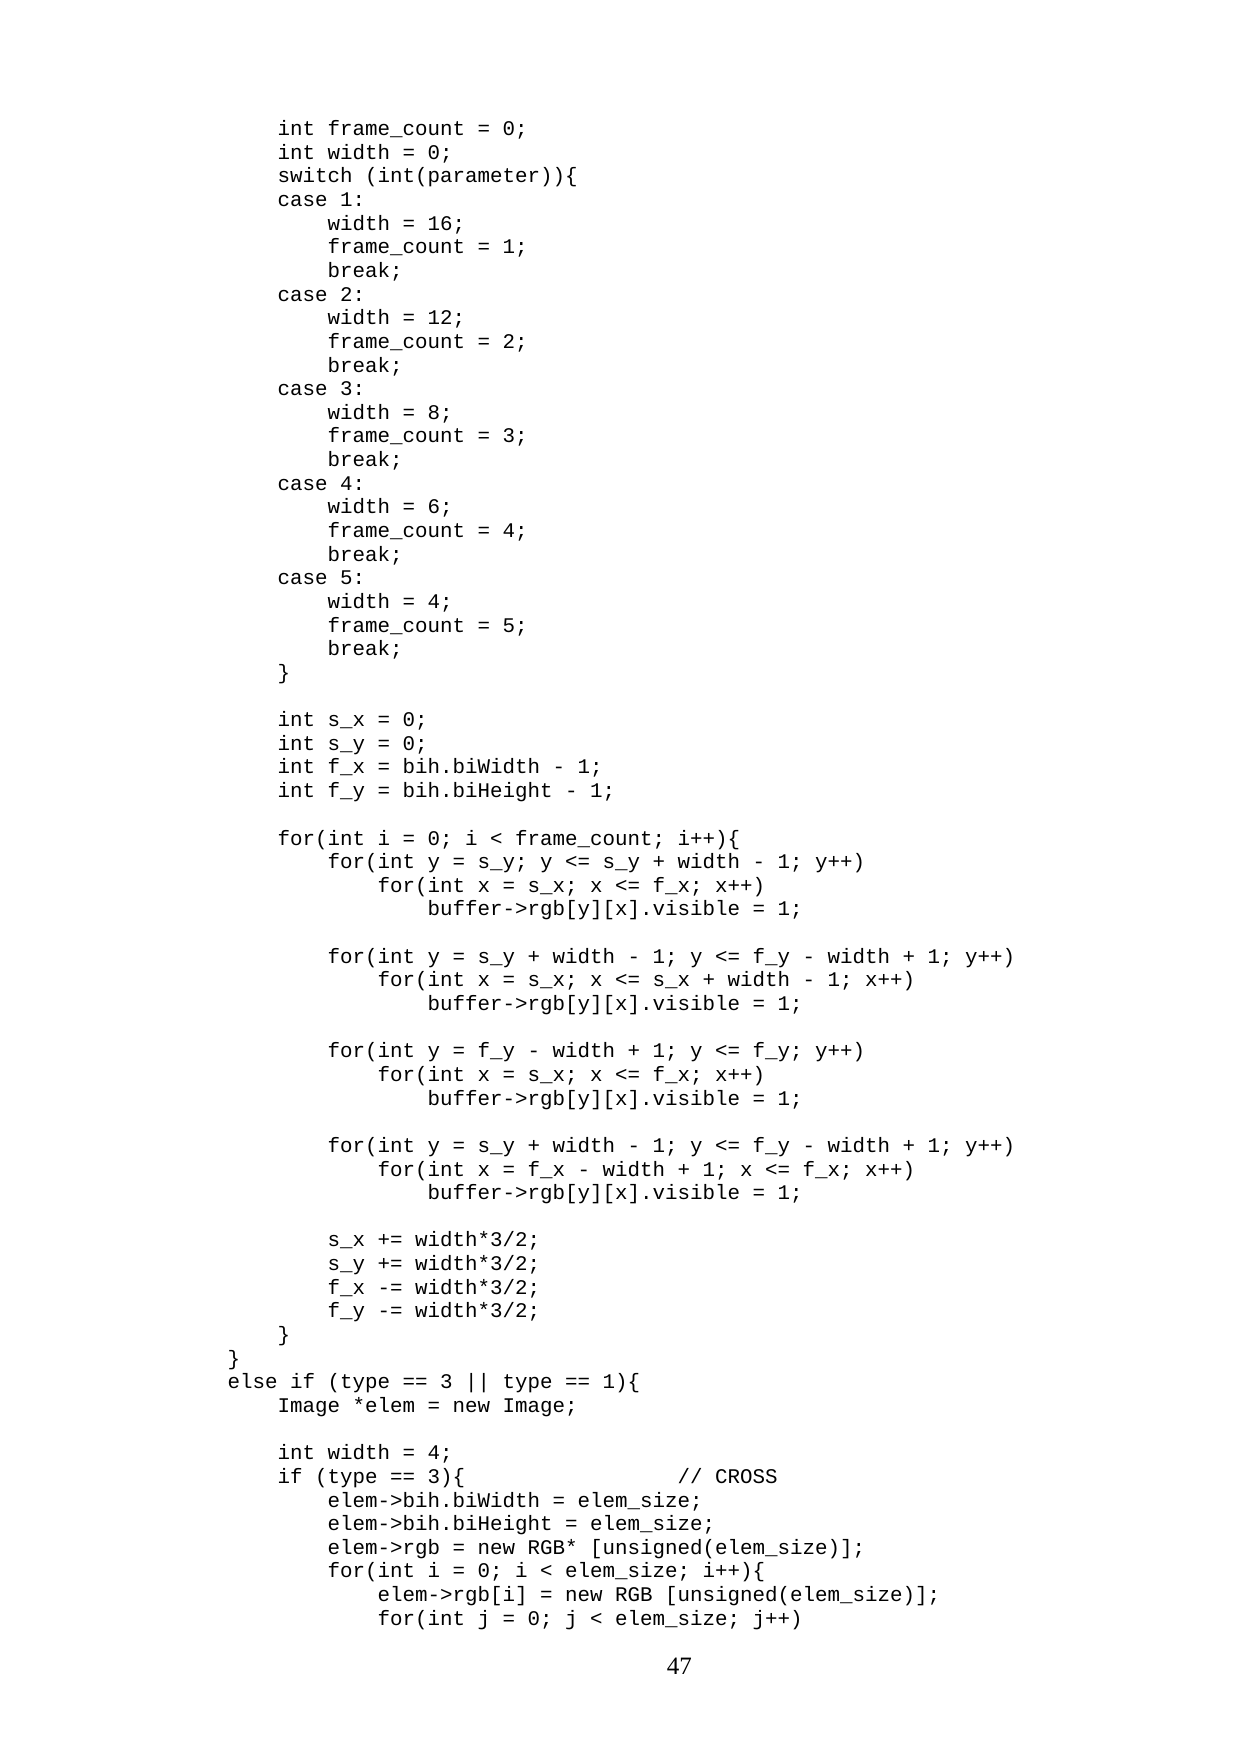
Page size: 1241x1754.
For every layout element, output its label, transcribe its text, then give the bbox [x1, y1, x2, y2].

text int width = 0; [177, 142, 1181, 165]
text break; [177, 260, 1181, 284]
text width = 8; [177, 402, 1181, 426]
text frame_count = 1; [177, 236, 1181, 260]
text width = 6; [177, 496, 1181, 520]
text } [177, 1348, 1181, 1371]
text } [177, 1324, 1181, 1348]
text for(int y = s_y + width - 1; y <= f_y - width + 1; y++) [177, 1135, 1181, 1158]
text case 3: [177, 378, 1181, 402]
text break; [177, 354, 1181, 378]
text elem->bih.biWidth = elem_size; [177, 1489, 1181, 1513]
text int s_x = 0; [177, 709, 1181, 733]
text int f_y = bih.biHeight - 1; [177, 780, 1181, 804]
text case 5: [177, 567, 1181, 591]
text case 4: [177, 473, 1181, 496]
text s_x += width*3/2; [177, 1229, 1181, 1253]
text } [177, 662, 1181, 686]
text for(int y = s_y; y <= s_y + width - 1; y++) [177, 851, 1181, 875]
text for(int j = 0; j < elem_size; j++) [177, 1608, 1181, 1631]
text s_y += width*3/2; [177, 1253, 1181, 1277]
text if (type == 3){ // CROSS [177, 1466, 1181, 1489]
text int frame_count = 0; [177, 118, 1181, 142]
text for(int y = f_y - width + 1; y <= f_y; y++) [177, 1040, 1181, 1064]
text else if (type == 3 || type == 1){ [177, 1371, 1181, 1395]
text for(int i = 0; i < elem_size; i++){ [177, 1561, 1181, 1584]
text frame_count = 5; [177, 615, 1181, 638]
text buffer->rgb[y][x].visible = 1; [177, 1088, 1181, 1111]
text for(int i = 0; i < frame_count; i++){ [177, 827, 1181, 851]
text int s_y = 0; [177, 733, 1181, 757]
text int width = 4; [177, 1442, 1181, 1466]
text Image *elem = new Image; [177, 1395, 1181, 1419]
text for(int x = f_x - width + 1; x <= f_x; x++) [177, 1158, 1181, 1182]
text frame_count = 2; [177, 331, 1181, 354]
text frame_count = 3; [177, 426, 1181, 449]
text elem->bih.biHeight = elem_size; [177, 1513, 1181, 1537]
text buffer->rgb[y][x].visible = 1; [177, 898, 1181, 922]
text f_y -= width*3/2; [177, 1300, 1181, 1324]
text buffer->rgb[y][x].visible = 1; [177, 993, 1181, 1017]
text for(int y = s_y + width - 1; y <= f_y - width + 1; y++) [177, 946, 1181, 969]
text break; [177, 638, 1181, 662]
text width = 4; [177, 591, 1181, 615]
text width = 12; [177, 307, 1181, 331]
text elem->rgb = new RGB* [unsigned(elem_size)]; [177, 1537, 1181, 1561]
text f_x -= width*3/2; [177, 1277, 1181, 1300]
text case 1: [177, 189, 1181, 213]
text elem->rgb[i] = new RGB [unsigned(elem_size)]; [177, 1584, 1181, 1608]
text frame_count = 4; [177, 520, 1181, 544]
text switch (int(parameter)){ [177, 165, 1181, 189]
text for(int x = s_x; x <= f_x; x++) [177, 875, 1181, 898]
text int f_x = bih.biWidth - 1; [177, 757, 1181, 780]
text break; [177, 449, 1181, 473]
text case 2: [177, 284, 1181, 307]
text break; [177, 544, 1181, 567]
text for(int x = s_x; x <= s_x + width - 1; x++) [177, 969, 1181, 993]
text width = 16; [177, 213, 1181, 236]
text for(int x = s_x; x <= f_x; x++) [177, 1064, 1181, 1088]
text buffer->rgb[y][x].visible = 1; [177, 1182, 1181, 1206]
